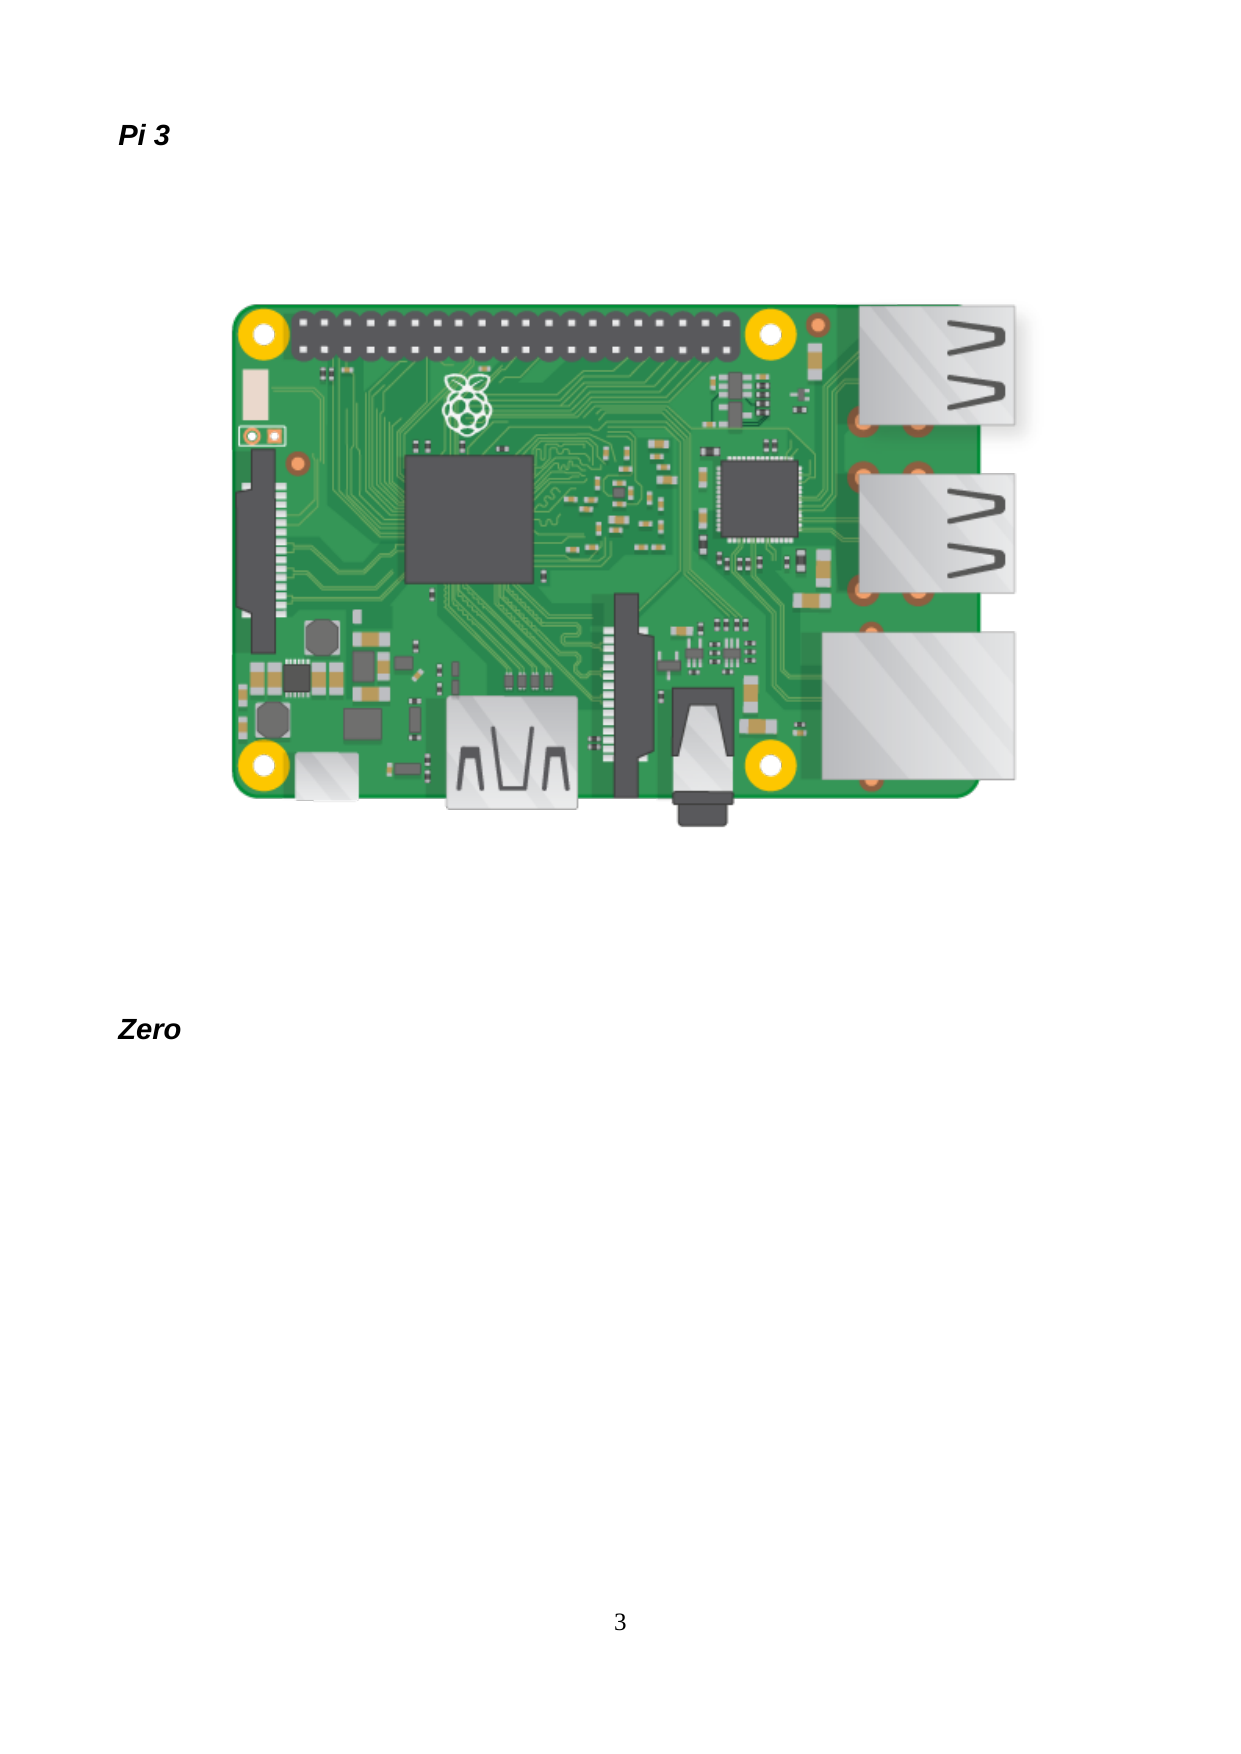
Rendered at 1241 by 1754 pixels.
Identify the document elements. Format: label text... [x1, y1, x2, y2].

subtitle Pi 3 [118, 118, 1122, 152]
subtitle Zero [118, 1012, 1122, 1045]
